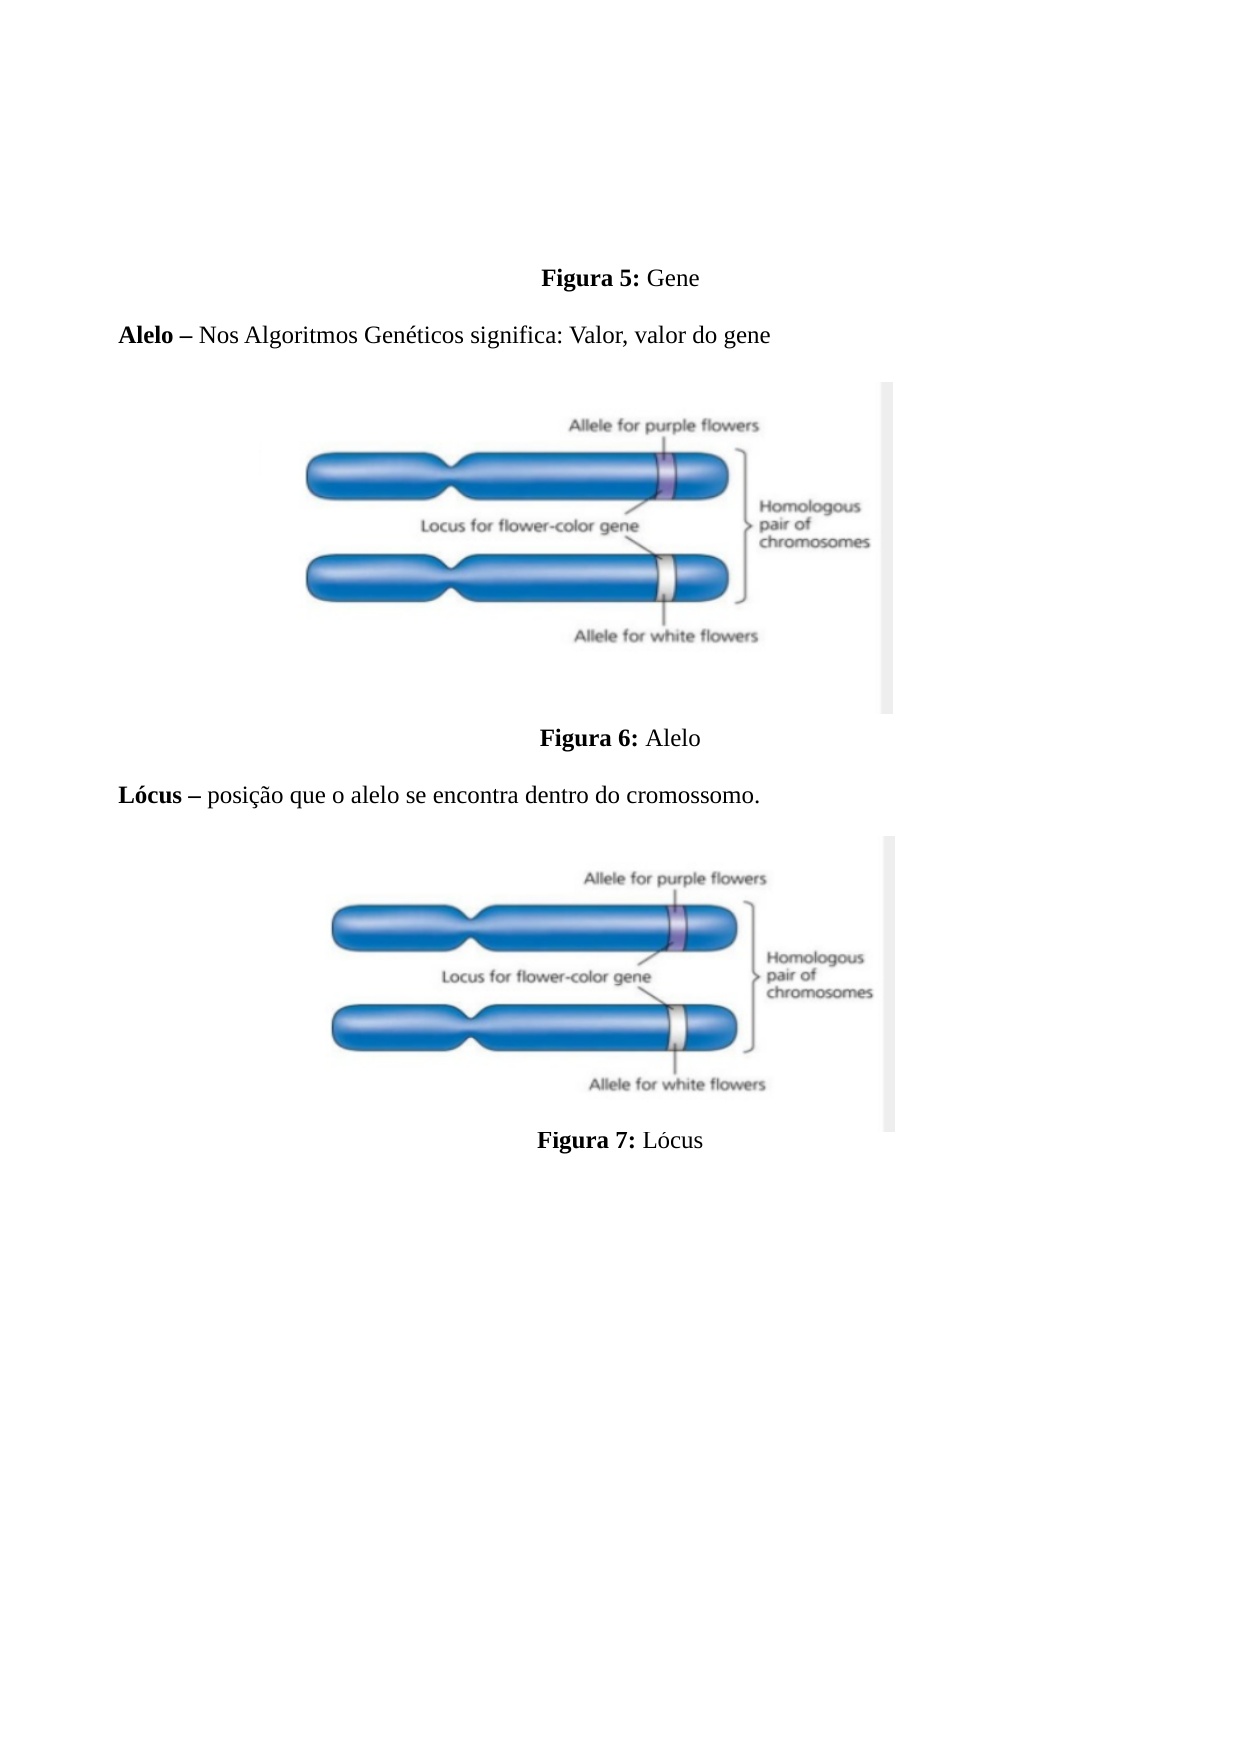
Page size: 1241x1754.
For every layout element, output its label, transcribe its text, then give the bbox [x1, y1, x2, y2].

picture [259, 382, 893, 714]
text Alelo – Nos Algoritmos Genéticos significa: Valor, valor do gene [118, 320, 1122, 349]
text Figura 5: Gene [118, 263, 1122, 291]
text Figura 7: Lócus [118, 1125, 1122, 1154]
text Lócus – posição que o alelo se encontra dentro do cromossomo. [118, 780, 1122, 809]
text Figura 6: Alelo [118, 723, 1122, 751]
picture [289, 836, 895, 1132]
